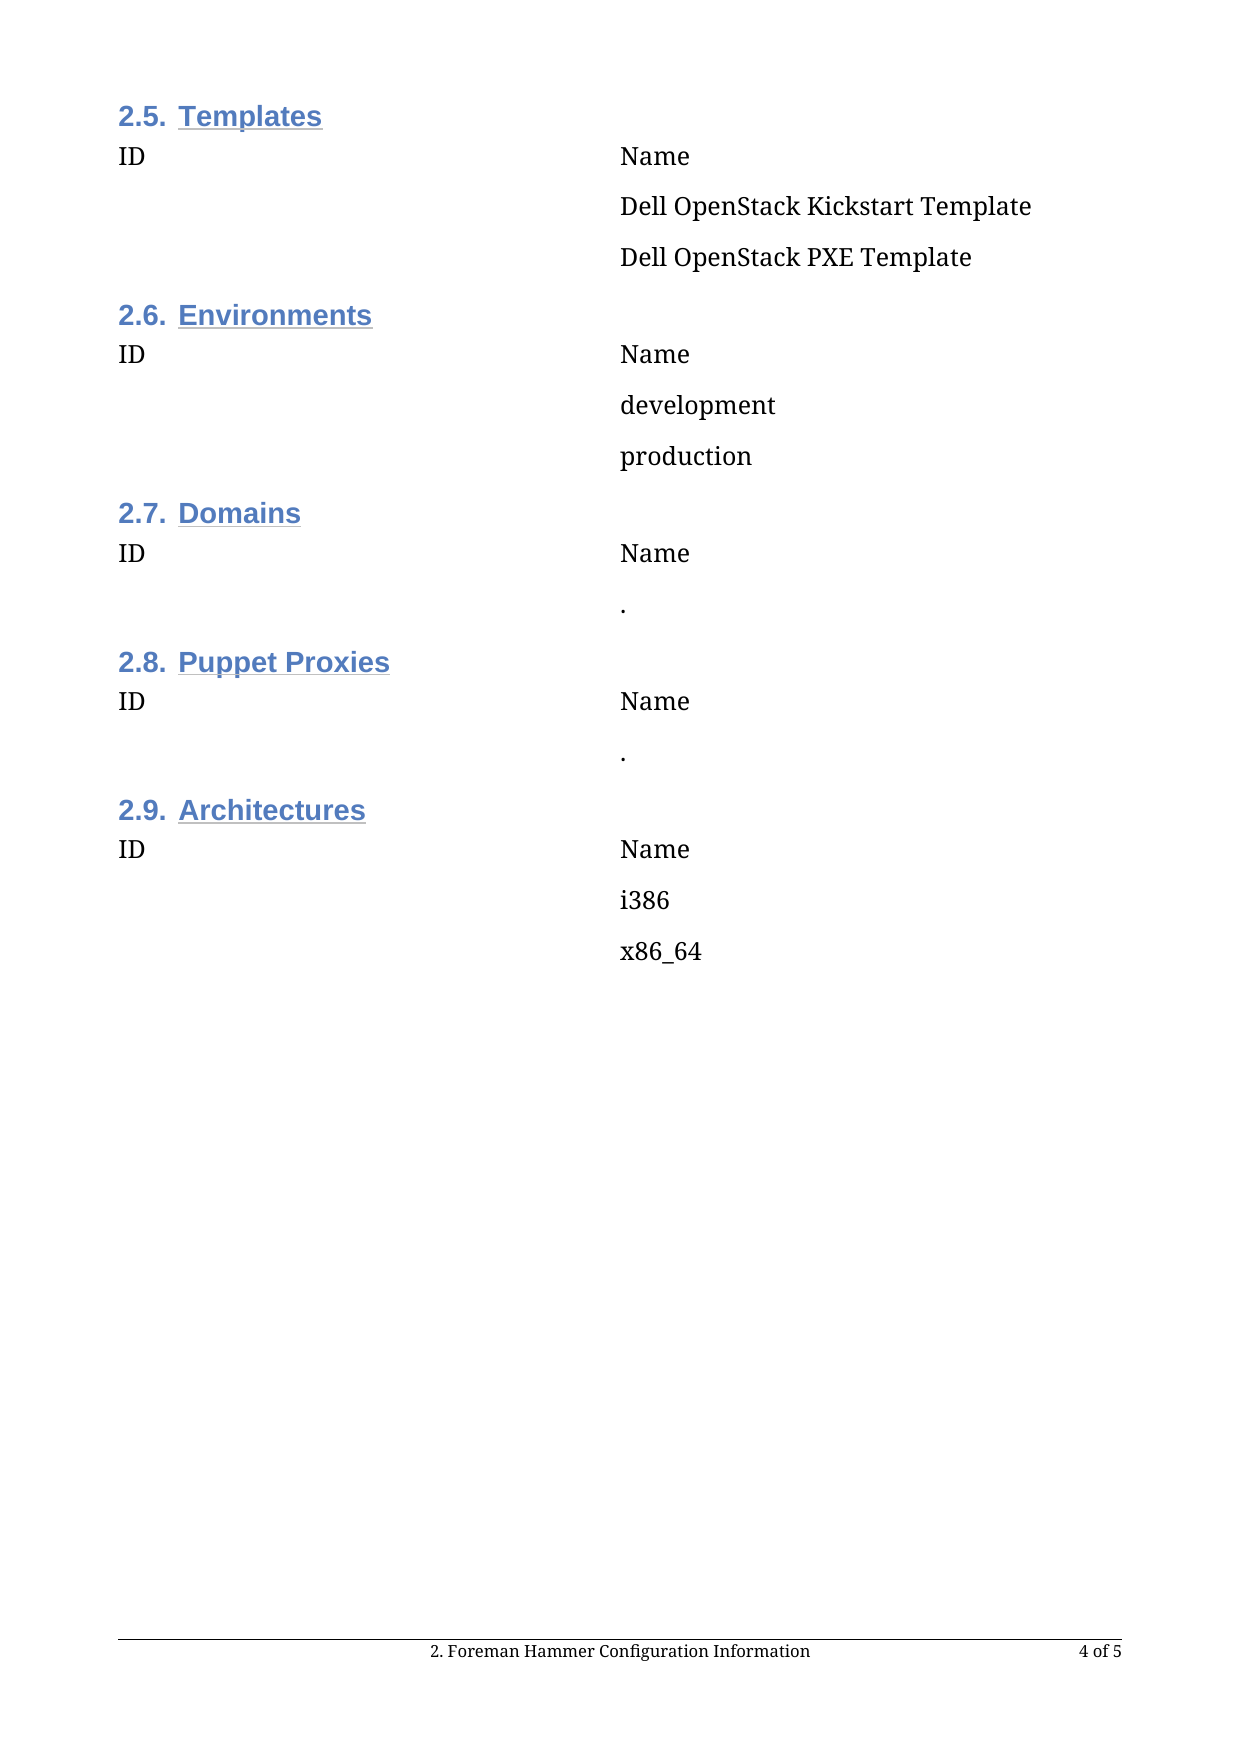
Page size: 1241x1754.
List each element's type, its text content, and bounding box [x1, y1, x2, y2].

table_cell [118, 385, 620, 435]
table_cell i386 [620, 880, 1122, 930]
table_header ID [118, 829, 620, 880]
table_cell [118, 237, 620, 287]
table_header Name [620, 334, 1122, 385]
table_header ID [118, 681, 620, 732]
table_header Name [620, 136, 1122, 186]
table_cell [118, 435, 620, 486]
subtitle Architectures [118, 793, 1122, 826]
table_cell Dell OpenStack Kickstart Template [620, 186, 1122, 237]
table_header Name [620, 533, 1122, 583]
table_cell Dell OpenStack PXE Template [620, 237, 1122, 287]
table_header Name [620, 681, 1122, 732]
table_cell x86_64 [620, 930, 1122, 981]
subtitle Environments [118, 298, 1122, 331]
subtitle Puppet Proxies [118, 644, 1122, 678]
table_cell production [620, 435, 1122, 486]
table_cell . [620, 584, 1122, 634]
table_cell . [620, 732, 1122, 782]
table_header ID [118, 334, 620, 385]
table_cell [118, 584, 620, 634]
table_header ID [118, 533, 620, 583]
table_cell [118, 930, 620, 981]
table_cell [118, 186, 620, 237]
table_header ID [118, 136, 620, 186]
table_cell development [620, 385, 1122, 435]
subtitle Domains [118, 496, 1122, 530]
table_cell [118, 880, 620, 930]
table_header Name [620, 829, 1122, 880]
table_cell [118, 732, 620, 782]
subtitle Templates [118, 99, 1122, 133]
